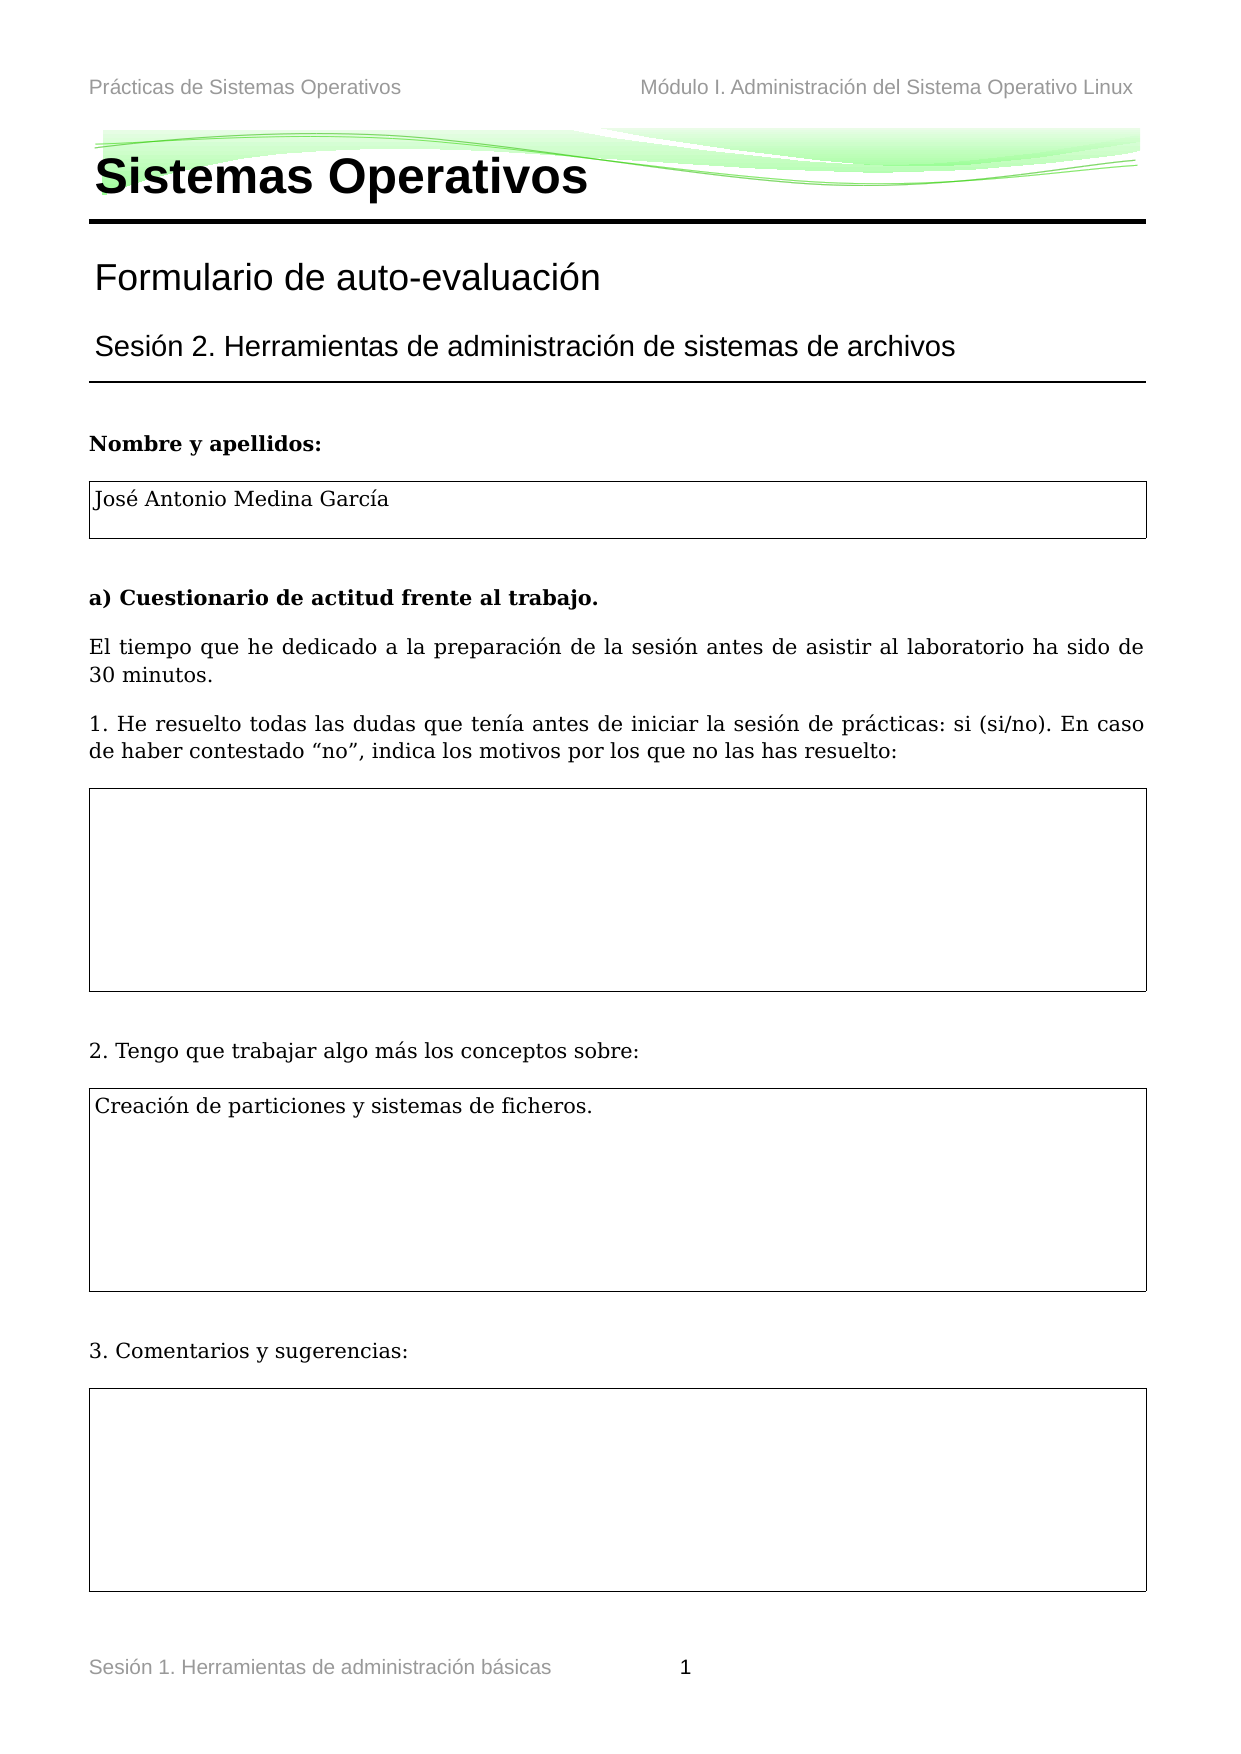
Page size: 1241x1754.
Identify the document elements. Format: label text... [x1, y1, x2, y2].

text 2. Tengo que trabajar algo más los conceptos sobre: [89, 1039, 1146, 1064]
text 3. Comentarios y sugerencias: [89, 1339, 1146, 1364]
picture [376, 171, 387, 189]
table_header José Antonio Medina García [90, 482, 1146, 537]
text a) Cuestionario de actitud frente al trabajo. [89, 586, 1146, 611]
picture [94, 128, 1141, 195]
table_header Sistemas Operativos [89, 123, 1146, 219]
text El tiempo que he dedicado a la preparación de la sesión antes de asistir al laboratorio ha sido de 30 minutos. [89, 635, 1146, 687]
table_header Creación de particiones y sistemas de ficheros. [90, 1089, 1146, 1291]
table_header [90, 789, 1146, 991]
table_header [90, 1389, 1146, 1591]
table_header Formulario de auto-evaluación Sesión 2. Herramientas de administración de sistemas de archivos [89, 224, 1146, 381]
text 1. He resuelto todas las dudas que tenía antes de iniciar la sesión de prácticas: si (si/no). En caso de haber contestado “no”, indica los motivos por los que no las has resuelto: [89, 712, 1146, 764]
text Nombre y apellidos: [89, 432, 1146, 456]
